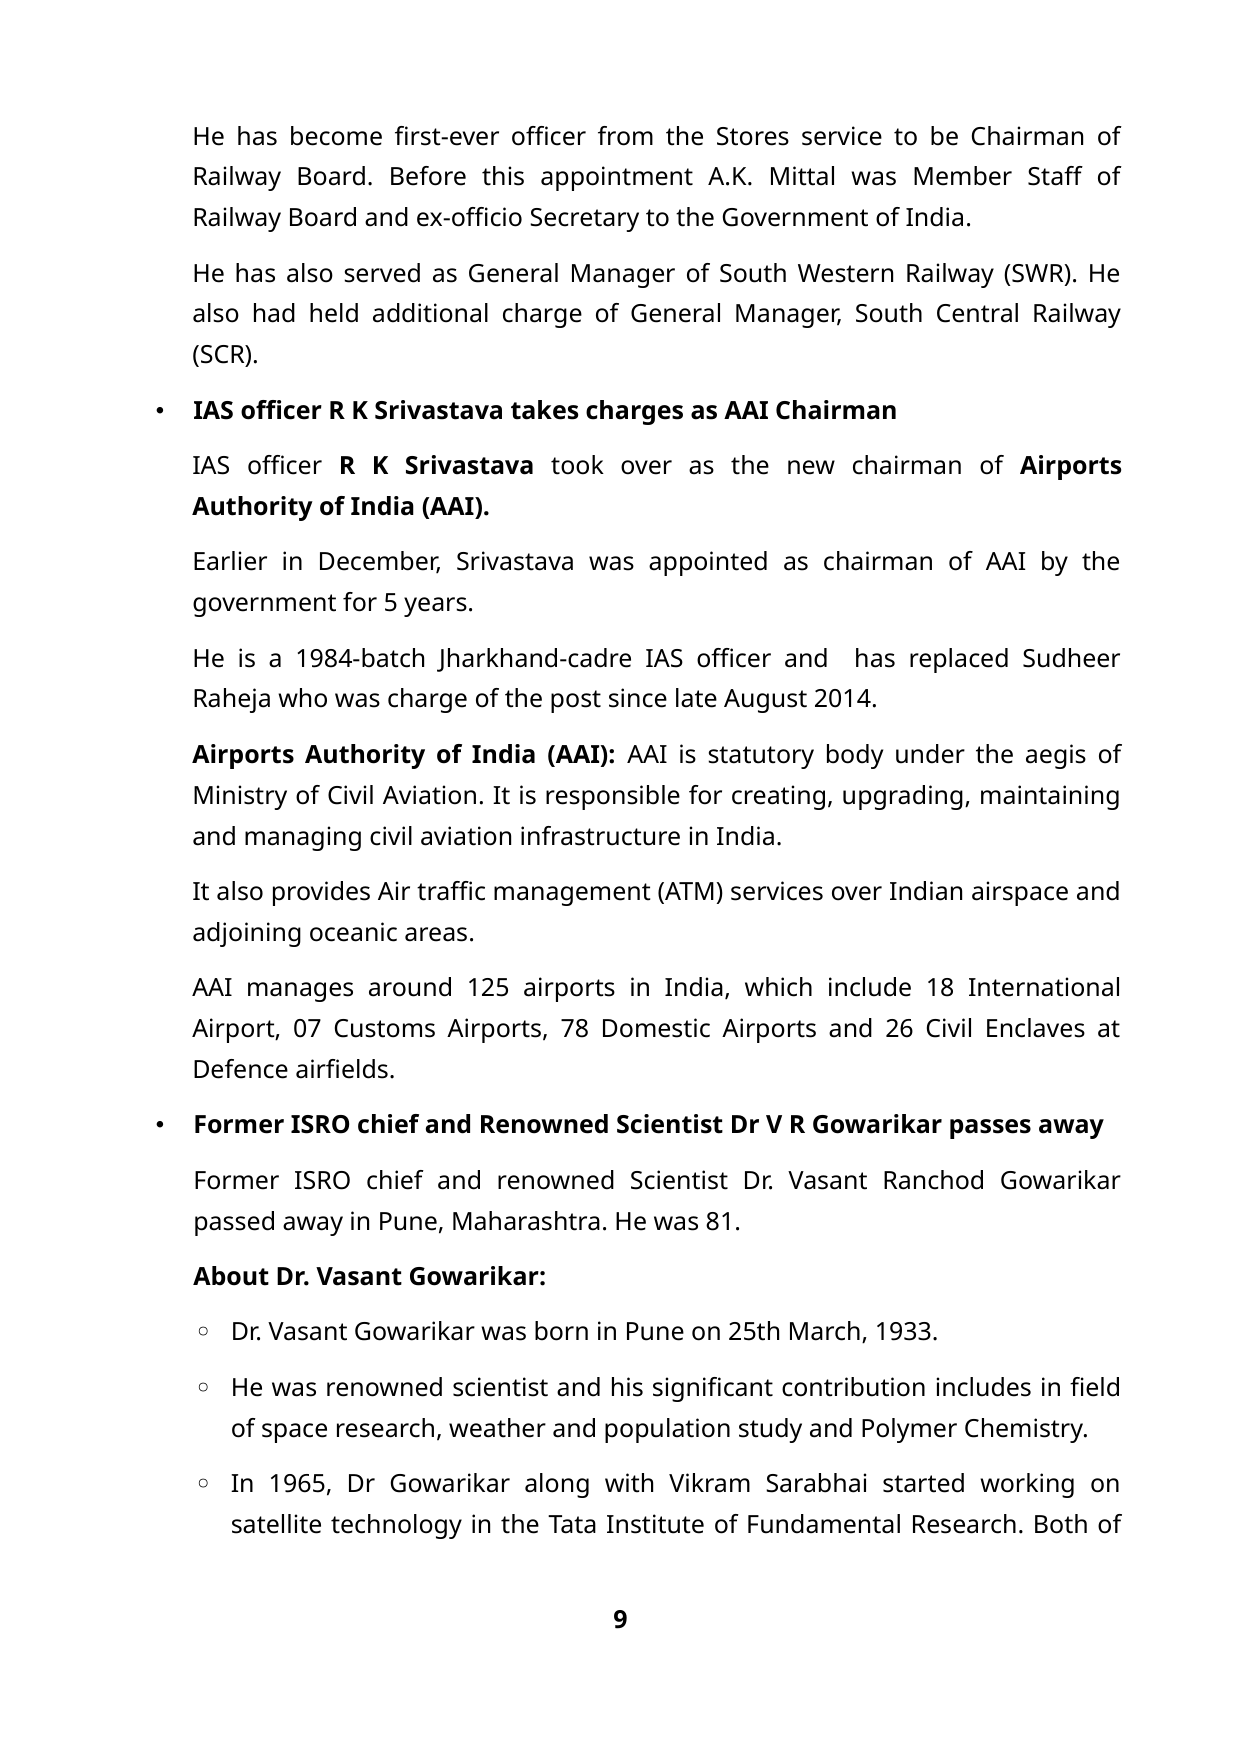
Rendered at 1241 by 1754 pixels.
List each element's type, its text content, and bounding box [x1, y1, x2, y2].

text He has also served as General Manager of South Western Railway (SWR). He also had held additional charge of General Manager, South Central Railway (SCR). [192, 255, 1122, 371]
list In 1965, Dr Gowarikar along with Vikram Sarabhai started working on satellite technology in the Tata Institute of Fundamental Research. Both of [193, 1466, 1122, 1541]
list Former ISRO chief and renowned Scientist Dr. Vasant Ranchod Gowarikar passed away in Pune, Maharashtra. He was 81. [156, 1162, 1122, 1237]
text IAS officer R K Srivastava took over as the new chairman of Airports Authority of India (AAI). [192, 448, 1122, 523]
text AAI manages around 125 airports in India, which include 18 International Airport, 07 Customs Airports, 78 Domestic Airports and 26 Civil Enclaves at Defence airfields. [192, 970, 1122, 1086]
list IAS officer R K Srivastava takes charges as AAI Chairman [156, 392, 1122, 426]
text It also provides Air traffic management (ATM) services over Indian airspace and adjoining oceanic areas. [192, 873, 1122, 948]
text He has become first-ever officer from the Stores service to be Chairman of Railway Board. Before this appointment A.K. Mittal was Member Staff of Railway Board and ex-officio Secretary to the Government of India. [192, 118, 1122, 234]
list About Dr. Vasant Gowarikar: [156, 1258, 1122, 1293]
text Earlier in December, Srivastava was appointed as chairman of AAI by the government for 5 years. [192, 544, 1122, 619]
text He is a 1984-batch Jharkhand-cadre IAS officer and has replaced Sudheer Raheja who was charge of the post since late August 2014. [192, 640, 1122, 715]
text Airports Authority of India (AAI): AAI is statutory body under the aegis of Ministry of Civil Aviation. It is responsible for creating, upgrading, maintaining and managing civil aviation infrastructure in India. [192, 736, 1122, 852]
list Former ISRO chief and Renowned Scientist Dr V R Gowarikar passes away [156, 1107, 1122, 1141]
list Dr. Vasant Gowarikar was born in Pune on 25th March, 1933. [193, 1314, 1122, 1348]
list He was renowned scientist and his significant contribution includes in field of space research, weather and population study and Polymer Chemistry. [193, 1369, 1122, 1444]
